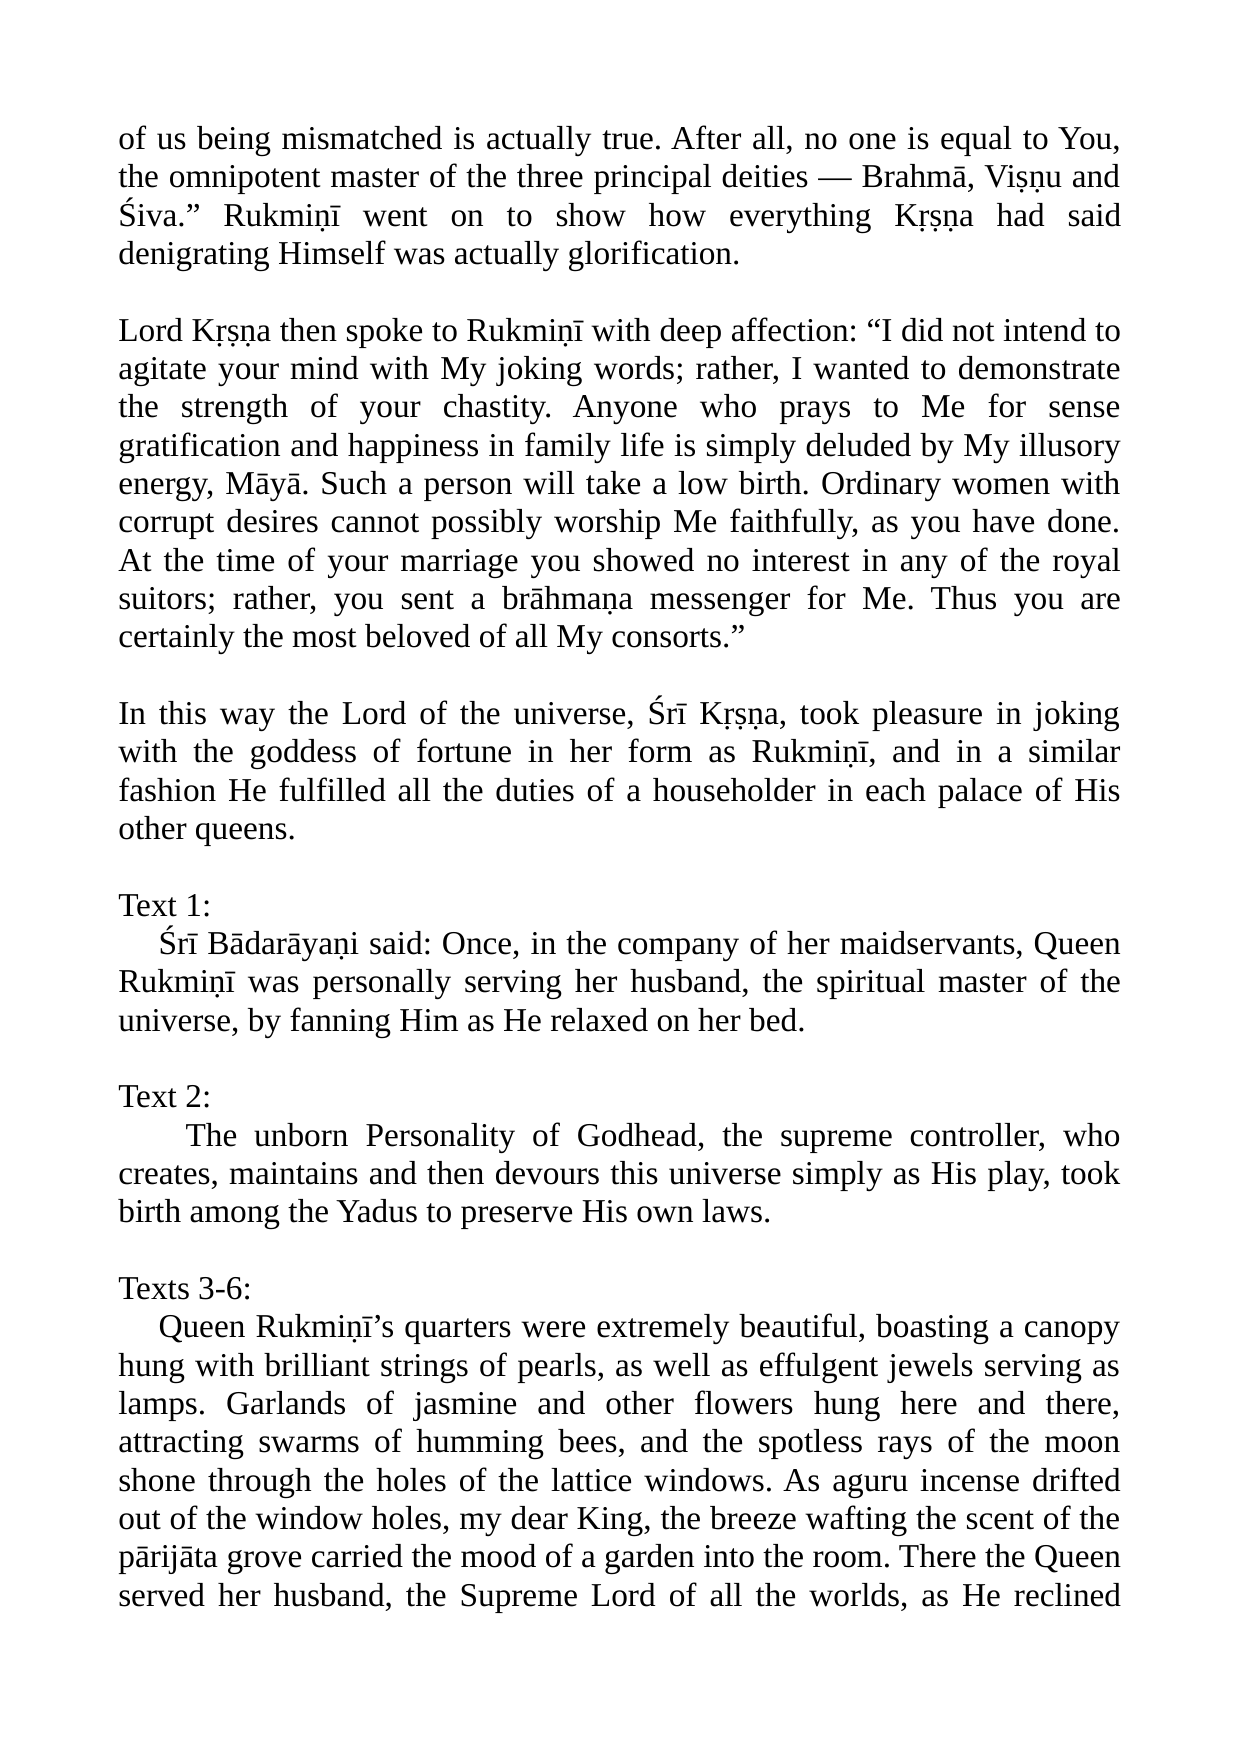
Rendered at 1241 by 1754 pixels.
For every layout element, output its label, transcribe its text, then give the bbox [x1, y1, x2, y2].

text of us being mismatched is actually true. After all, no one is equal to You, the omnipotent master of the three principal deities — Brahmā, Viṣṇu and Śiva.” Rukmiṇī went on to show how everything Kṛṣṇa had said denigrating Himself was actually glorification. [118, 118, 1122, 271]
text Text 2: [118, 1076, 1122, 1115]
text Queen Rukmiṇī’s quarters were extremely beautiful, boasting a canopy hung with brilliant strings of pearls, as well as effulgent jewels serving as lamps. Garlands of jasmine and other flowers hung here and there, attracting swarms of humming bees, and the spotless rays of the moon shone through the holes of the lattice windows. As aguru incense drifted out of the window holes, my dear King, the breeze wafting the scent of the pārijāta grove carried the mood of a garden into the room. There the Queen served her husband, the Supreme Lord of all the worlds, as He reclined [118, 1306, 1122, 1613]
text Texts 3-6: [118, 1268, 1122, 1306]
text In this way the Lord of the universe, Śrī Kṛṣṇa, took pleasure in joking with the goddess of fortune in her form as Rukmiṇī, and in a similar fashion He fulfilled all the duties of a householder in each palace of His other queens. [118, 693, 1122, 846]
text Lord Kṛṣṇa then spoke to Rukmiṇī with deep affection: “I did not intend to agitate your mind with My joking words; rather, I wanted to demonstrate the strength of your chastity. Anyone who prays to Me for sense gratification and happiness in family life is simply deluded by My illusory energy, Māyā. Such a person will take a low birth. Ordinary women with corrupt desires cannot possibly worship Me faithfully, as you have done. At the time of your marriage you showed no interest in any of the royal suitors; rather, you sent a brāhmaṇa messenger for Me. Thus you are certainly the most beloved of all My consorts.” [118, 310, 1122, 655]
text The unborn Personality of Godhead, the supreme controller, who creates, maintains and then devours this universe simply as His play, took birth among the Yadus to preserve His own laws. [118, 1115, 1122, 1230]
text Śrī Bādarāyaṇi said: Once, in the company of her maidservants, Queen Rukmiṇī was personally serving her husband, the spiritual master of the universe, by fanning Him as He relaxed on her bed. [118, 923, 1122, 1038]
text Text 1: [118, 885, 1122, 923]
